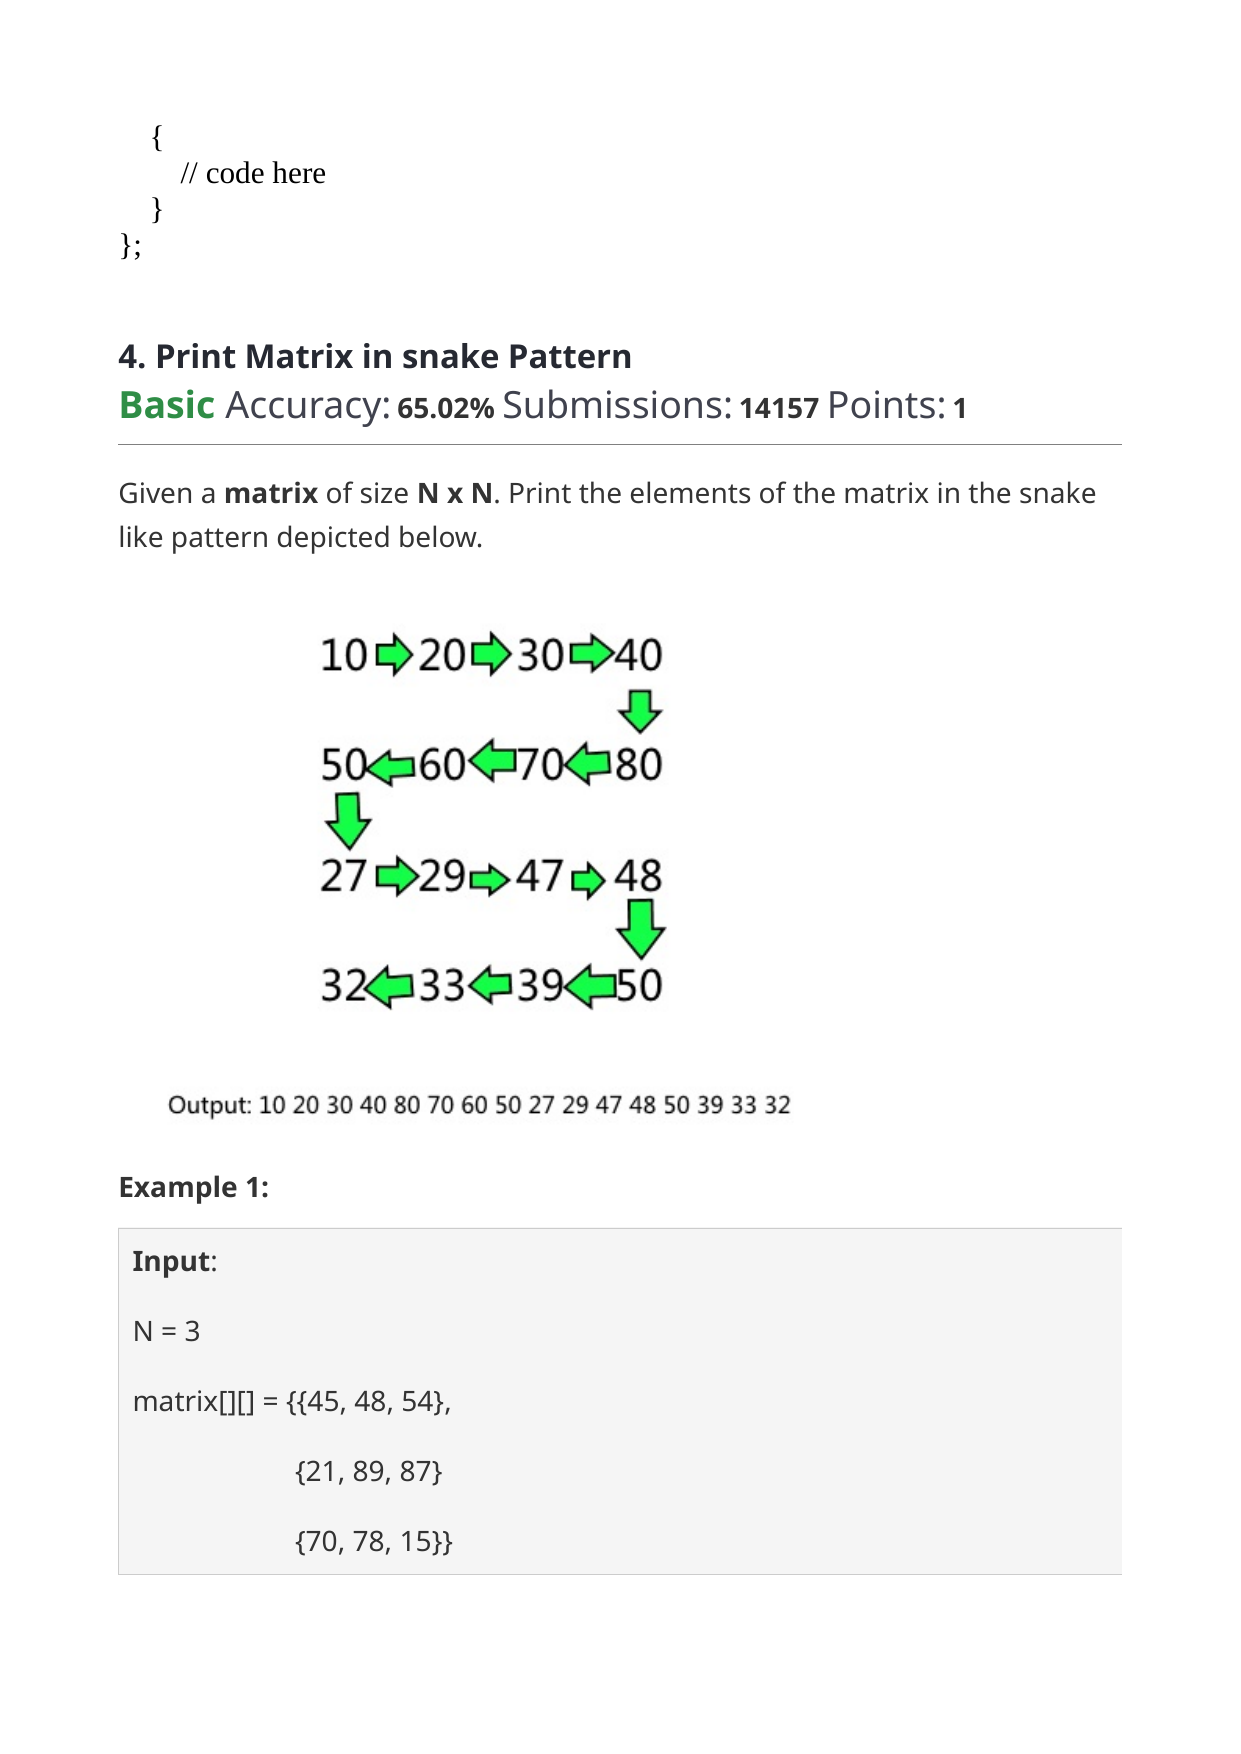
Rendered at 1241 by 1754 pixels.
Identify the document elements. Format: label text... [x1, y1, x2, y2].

text 4. Print Matrix in snake Pattern [118, 334, 1122, 378]
text Basic Accuracy: 65.02% Submissions: 14157 Points: 1 [118, 378, 1099, 429]
text matrix[][] = {{45, 48, 54}, [119, 1367, 1122, 1420]
text // code here [118, 154, 1122, 190]
text Given a matrix of size N x N. Print the elements of the matrix in the snake like pattern depicted below. [118, 474, 1122, 1148]
text { [118, 118, 1122, 154]
text Input: [119, 1229, 1122, 1280]
text Example 1: [118, 1168, 1122, 1206]
text N = 3 [119, 1297, 1122, 1350]
text }; [118, 226, 1122, 262]
text {21, 89, 87} [119, 1437, 1122, 1490]
picture [118, 561, 900, 1148]
text {70, 78, 15}} [119, 1507, 1122, 1574]
text } [118, 190, 1122, 226]
